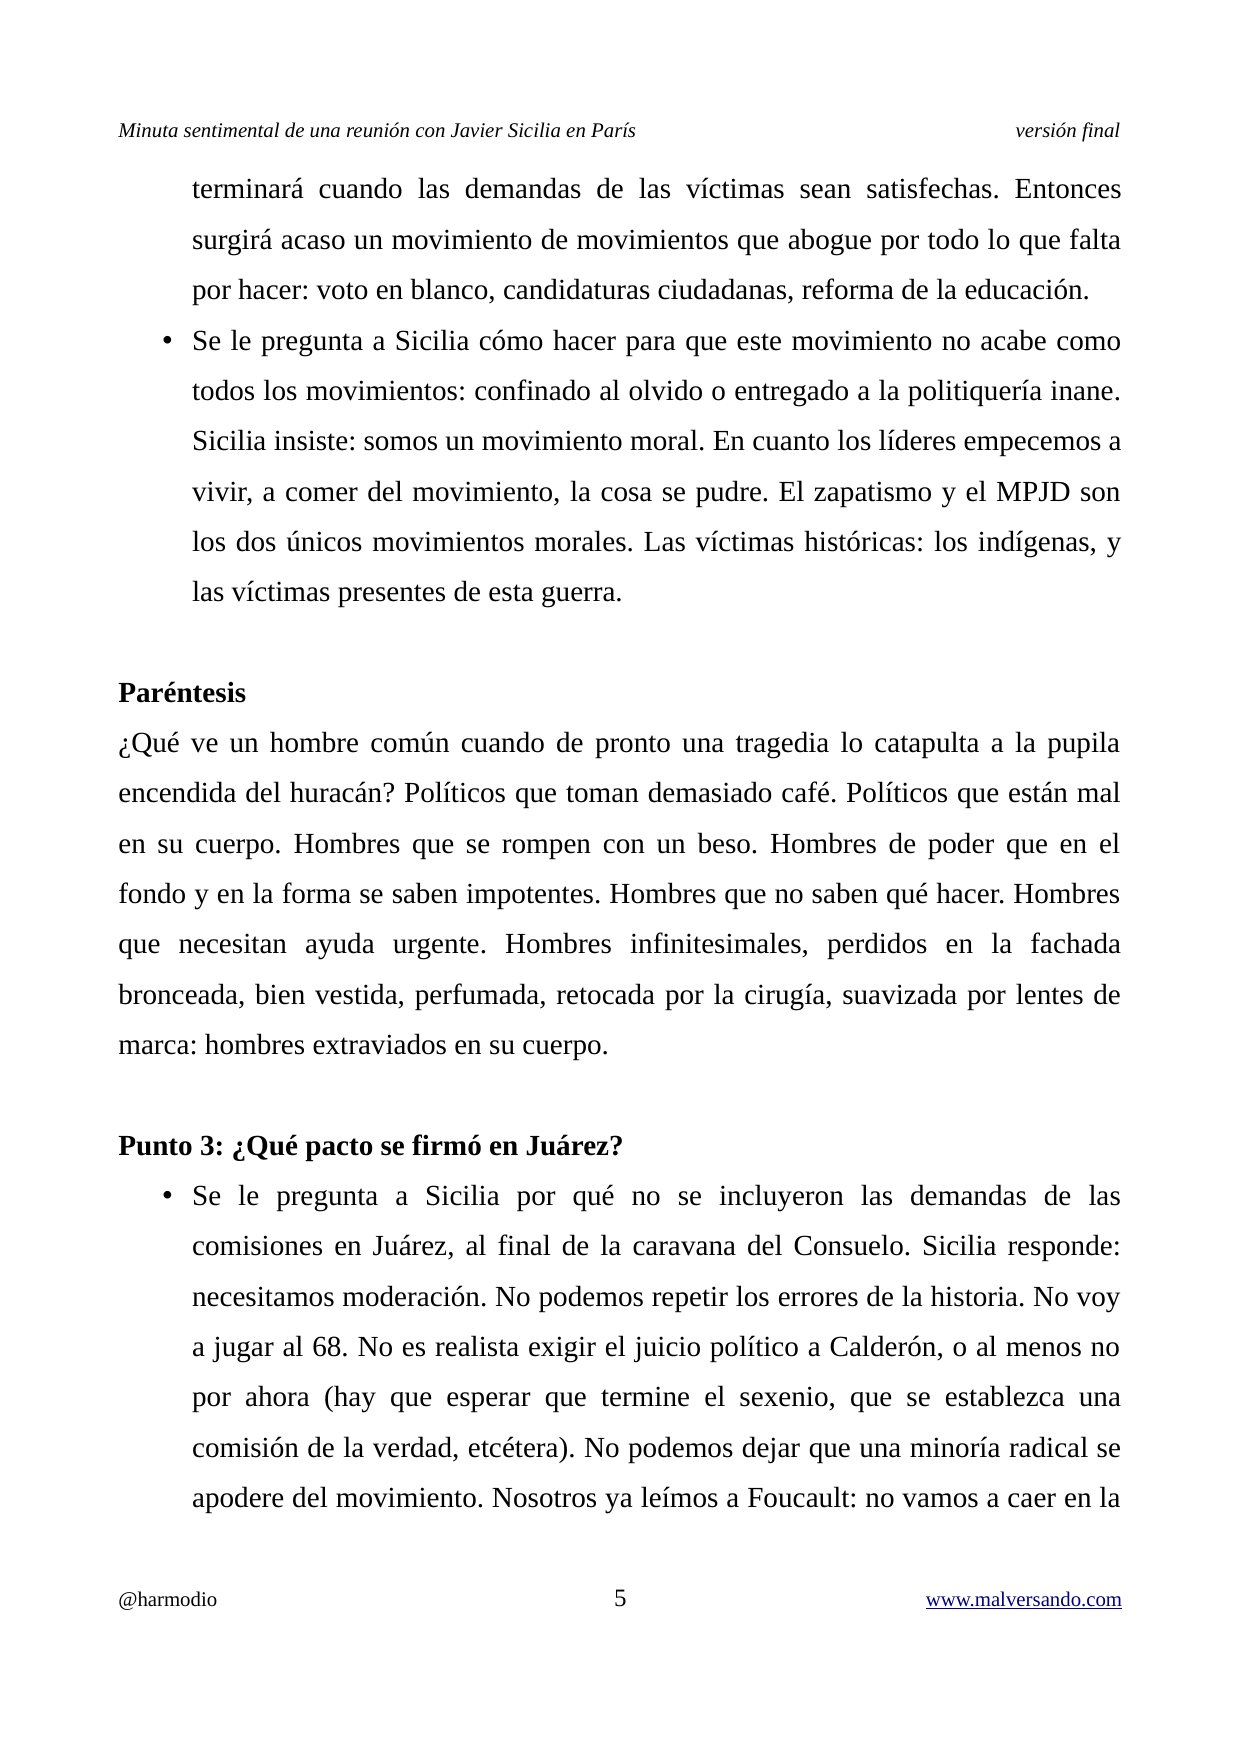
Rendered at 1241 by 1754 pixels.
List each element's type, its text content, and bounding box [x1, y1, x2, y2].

text Paréntesis [118, 675, 1122, 708]
list terminará cuando las demandas de las víctimas sean satisfechas. Entonces surgirá acaso un movimiento de movimientos que abogue por todo lo que falta por hacer: voto en blanco, candidaturas ciudadanas, reforma de la educación. [162, 172, 1122, 306]
text ¿Qué ve un hombre común cuando de pronto una tragedia lo catapulta a la pupila encendida del huracán? Políticos que toman demasiado café. Políticos que están mal en su cuerpo. Hombres que se rompen con un beso. Hombres de poder que en el fondo y en la forma se saben impotentes. Hombres que no saben qué hacer. Hombres que necesitan ayuda urgente. Hombres infinitesimales, perdidos en la fachada bronceada, bien vestida, perfumada, retocada por la cirugía, suavizada por lentes de marca: hombres extraviados en su cuerpo. [118, 725, 1122, 1061]
list Se le pregunta a Sicilia por qué no se incluyeron las demandas de las comisiones en Juárez, al final de la caravana del Consuelo. Sicilia responde: necesitamos moderación. No podemos repetir los errores de la historia. No voy a jugar al 68. No es realista exigir el juicio político a Calderón, o al menos no por ahora (hay que esperar que termine el sexenio, que se establezca una comisión de la verdad, etcétera). No podemos dejar que una minoría radical se apodere del movimiento. Nosotros ya leímos a Foucault: no vamos a caer en la [162, 1178, 1122, 1513]
text Punto 3: ¿Qué pacto se firmó en Juárez? [118, 1128, 1122, 1161]
list Se le pregunta a Sicilia cómo hacer para que este movimiento no acabe como todos los movimientos: confinado al olvido o entregado a la politiquería inane. Sicilia insiste: somos un movimiento moral. En cuanto los líderes empecemos a vivir, a comer del movimiento, la cosa se pudre. El zapatismo y el MPJD son los dos únicos movimientos morales. Las víctimas históricas: los indígenas, y las víctimas presentes de esta guerra. [162, 323, 1122, 608]
